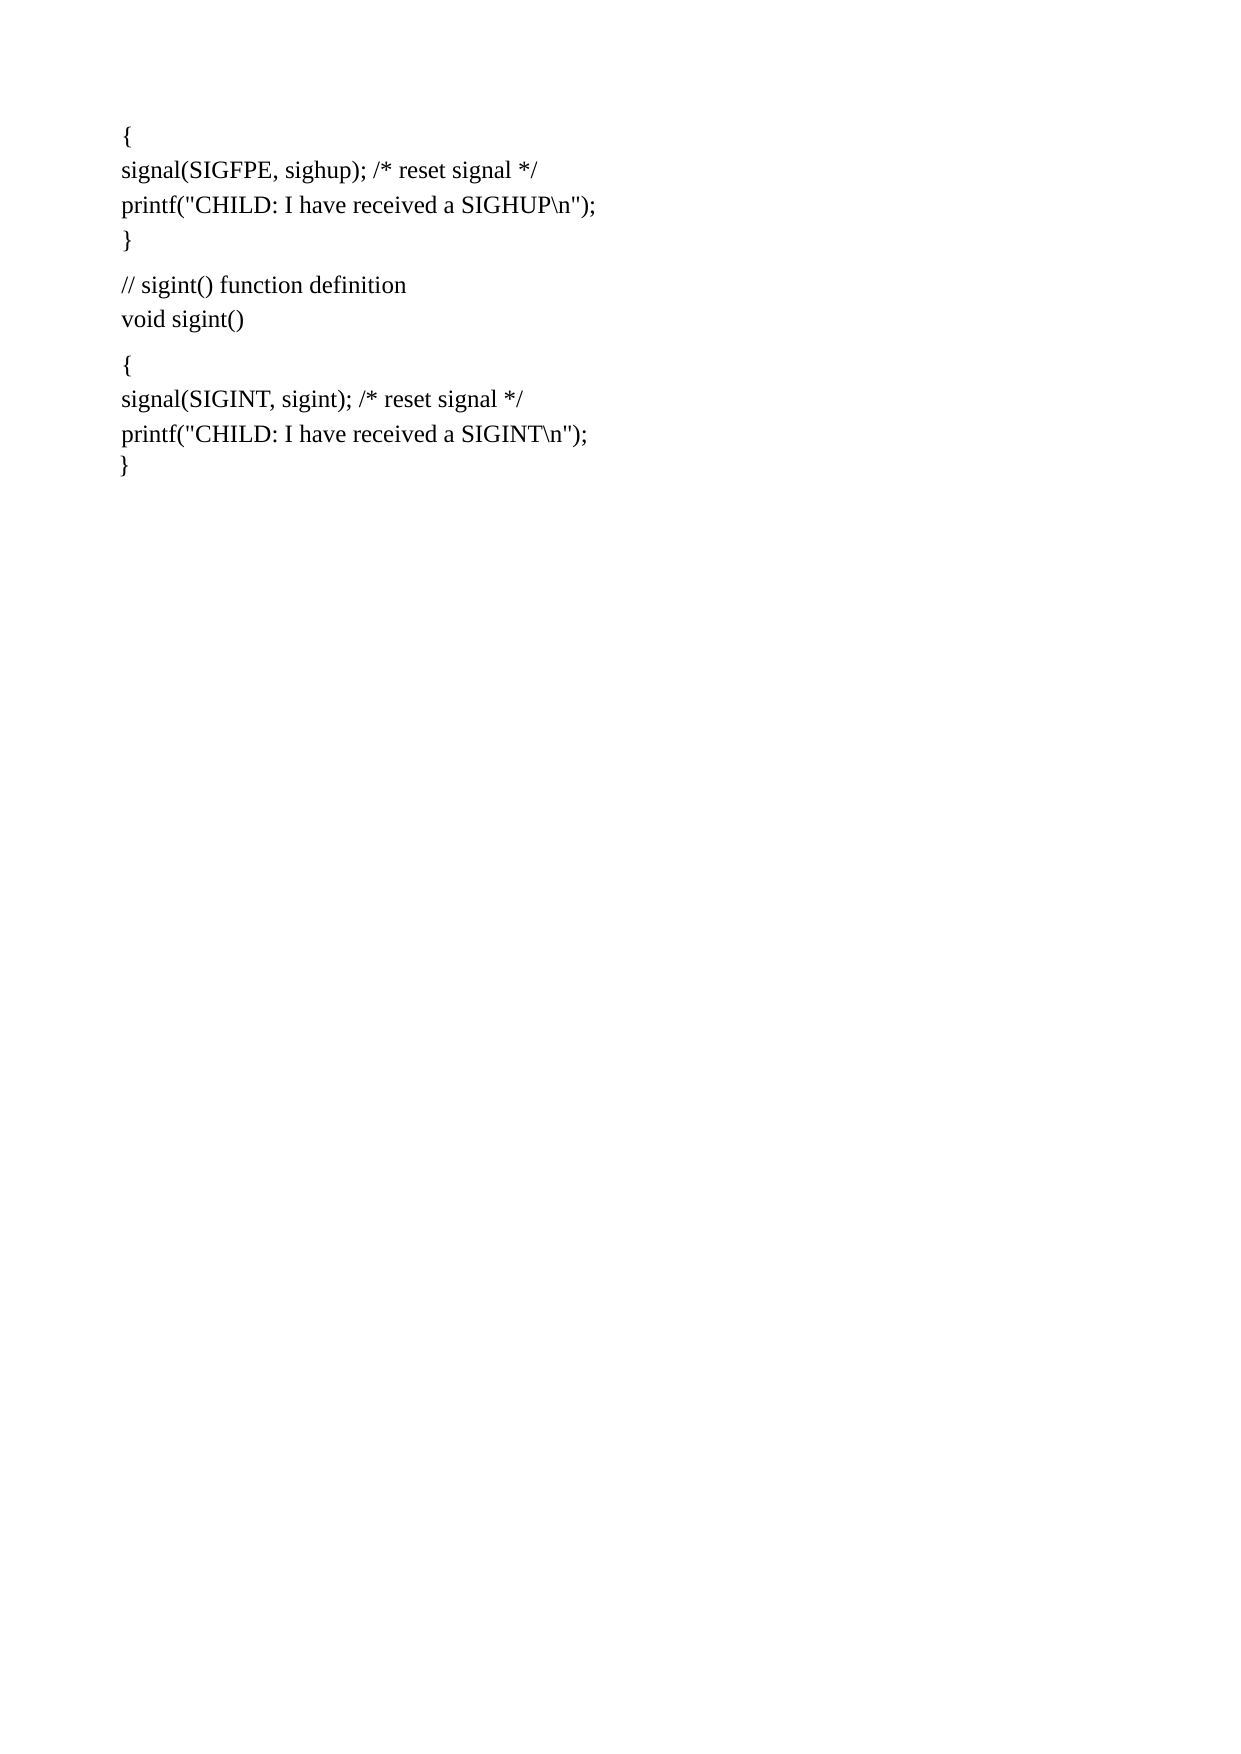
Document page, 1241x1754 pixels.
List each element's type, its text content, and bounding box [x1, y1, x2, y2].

table_header [118, 336, 136, 347]
table_header } [118, 222, 154, 256]
table_header signal(SIGINT, sigint); /* reset signal */ [118, 381, 536, 416]
table_header printf("CHILD: I have received a SIGHUP\n"); [118, 187, 614, 222]
table_header { [118, 118, 154, 153]
table_header // sigint() function definition [118, 267, 426, 302]
table_header { [118, 347, 154, 381]
table_header printf("CHILD: I have received a SIGINT\n"); [118, 416, 606, 451]
table_header void sigint() [118, 302, 264, 336]
table_header [118, 256, 136, 267]
table_header signal(SIGFPE, sighup); /* reset signal */ [118, 153, 549, 187]
text } [118, 451, 1122, 479]
